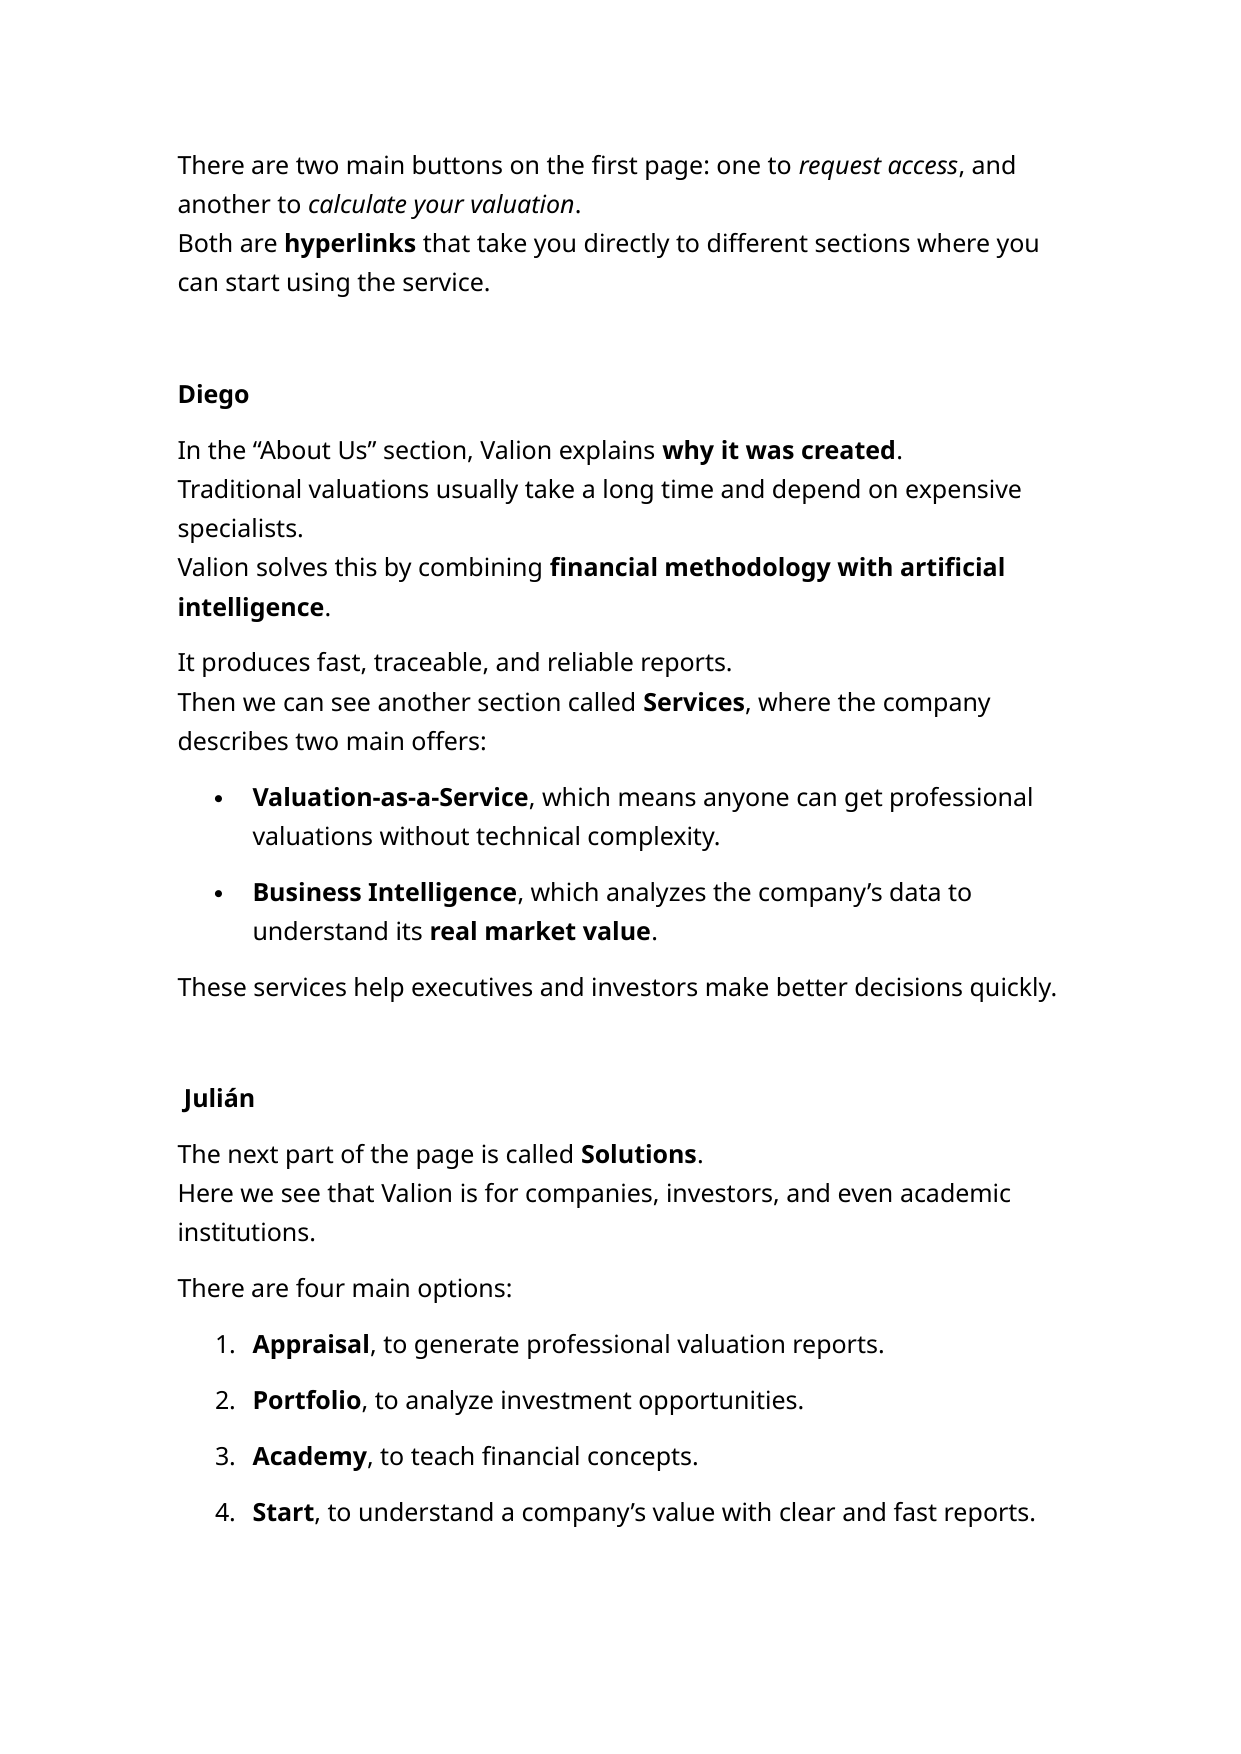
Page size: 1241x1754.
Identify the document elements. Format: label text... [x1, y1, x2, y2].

text It produces fast, traceable, and reliable reports. Then we can see another section called Services, where the company describes two main offers: [177, 645, 1063, 757]
text Julián [177, 1081, 1063, 1115]
text In the “About Us” section, Valion explains why it was created. Traditional valuations usually take a long time and depend on expensive specialists. Valion solves this by combining financial methodology with artificial intelligence. [177, 433, 1063, 623]
text There are four main options: [177, 1271, 1063, 1305]
text Diego [177, 377, 1063, 411]
list Valuation-as-a-Service, which means anyone can get professional valuations without technical complexity. [215, 779, 1063, 852]
list Start, to understand a company’s value with clear and fast reports. [215, 1494, 1063, 1528]
text These services help executives and investors make better decisions quickly. [177, 969, 1063, 1003]
list Academy, to teach financial concepts. [215, 1438, 1063, 1472]
text There are two main buttons on the first page: one to request access, and another to calculate your valuation. Both are hyperlinks that take you directly to different sections where you can start using the service. [177, 148, 1063, 299]
list Business Intelligence, which analyzes the company’s data to understand its real market value. [215, 874, 1063, 947]
text The next part of the page is called Solutions. Here we see that Valion is for companies, investors, and even academic institutions. [177, 1137, 1063, 1249]
list Portfolio, to analyze investment opportunities. [215, 1383, 1063, 1417]
list Appraisal, to generate professional valuation reports. [215, 1327, 1063, 1361]
